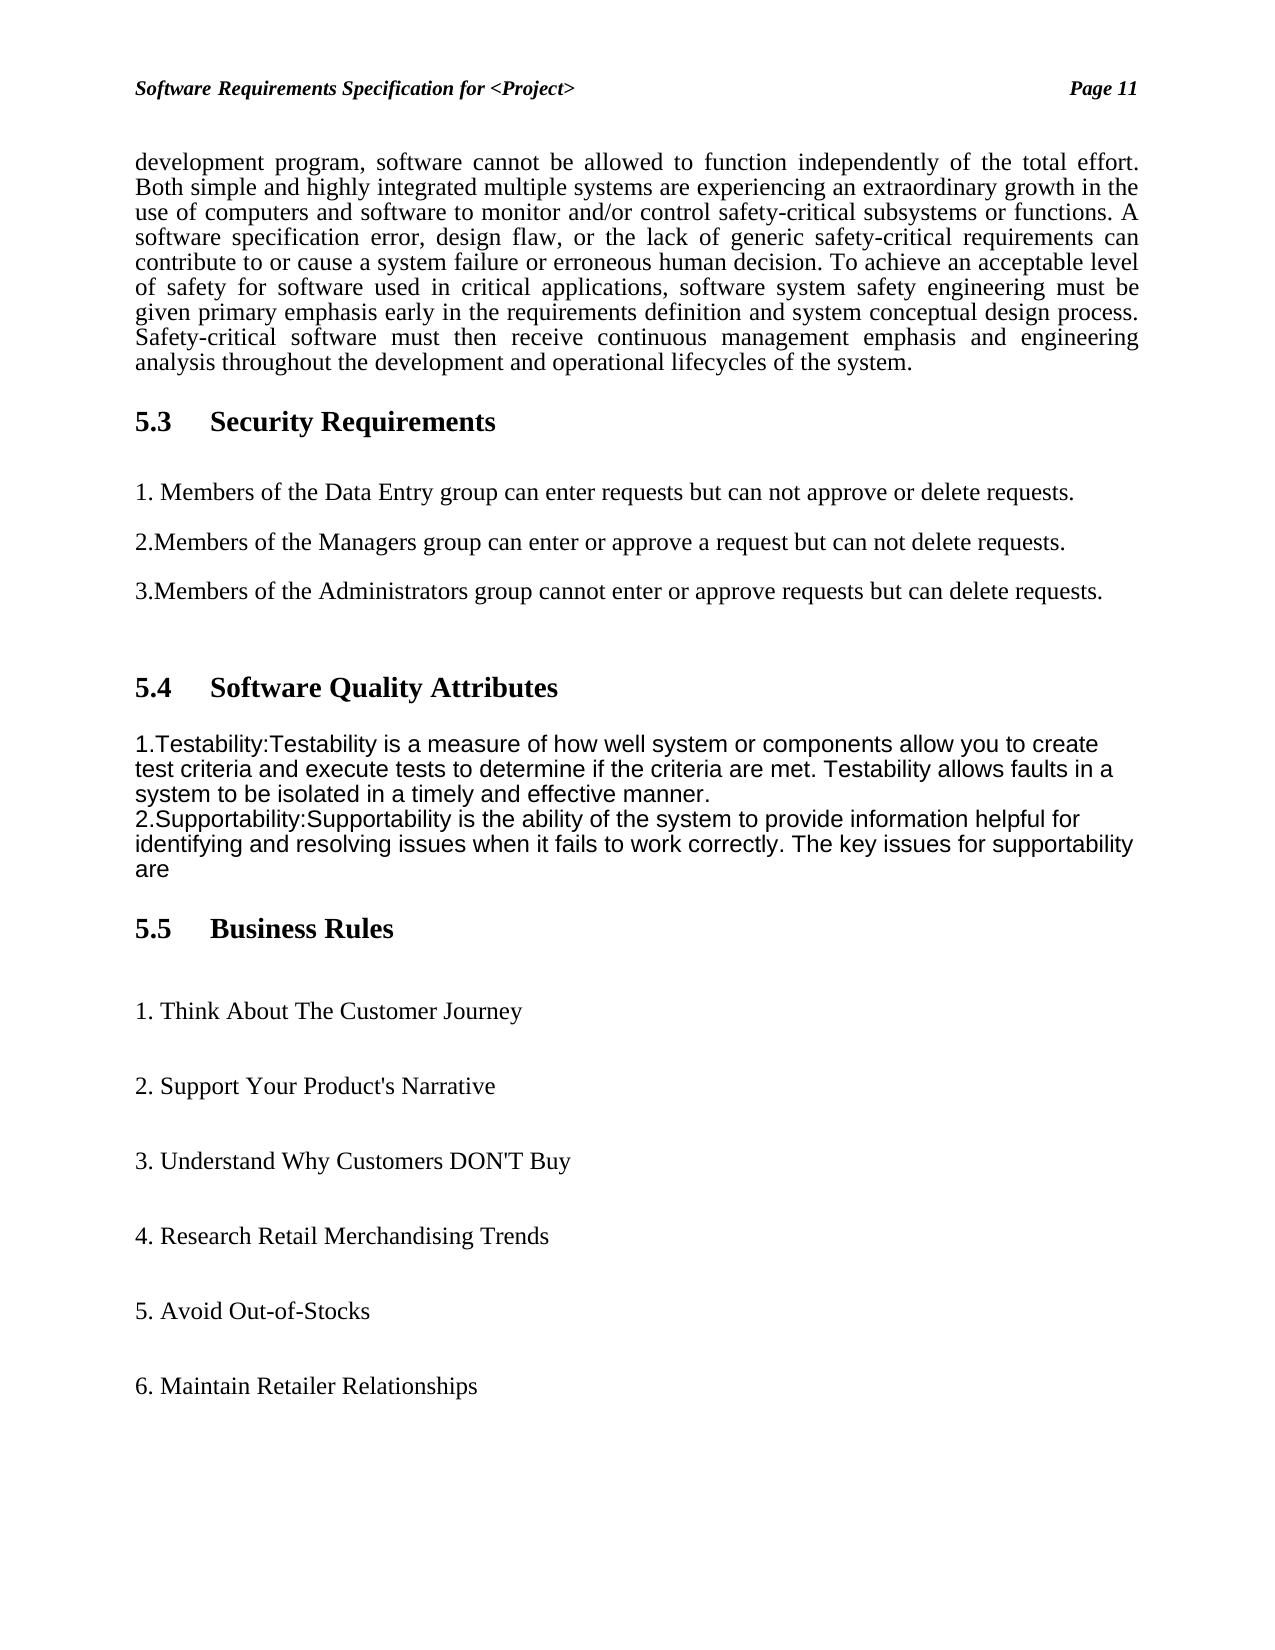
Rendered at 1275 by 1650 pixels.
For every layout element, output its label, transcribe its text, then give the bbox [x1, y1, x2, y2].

text 2.Supportability:Supportability is the ability of the system to provide information helpful for identifying and resolving issues when it fails to work correctly. The key issues for supportability are [135, 807, 1140, 882]
subtitle 3. Understand Why Customers DON'T Buy [135, 1149, 1140, 1174]
subtitle Business Rules [135, 912, 1140, 945]
text 1.Testability:Testability is a measure of how well system or components allow you to create test criteria and execute tests to determine if the criteria are met. Testability allows faults in a system to be isolated in a timely and effective manner. [135, 732, 1140, 807]
text 3.Members of the Administrators group cannot enter or approve requests but can delete requests. [135, 576, 1140, 605]
text development program, software cannot be allowed to function independently of the total effort. Both simple and highly integrated multiple systems are experiencing an extraordinary growth in the use of computers and software to monitor and/or control safety-critical subsystems or functions. A software specification error, design flaw, or the lack of generic safety-critical requirements can contribute to or cause a system failure or erroneous human decision. To achieve an acceptable level of safety for software used in critical applications, software system safety engineering must be given primary emphasis early in the requirements definition and system conceptual design process. Safety-critical software must then receive continuous management emphasis and engineering analysis throughout the development and operational lifecycles of the system. [135, 150, 1140, 375]
subtitle 6. Maintain Retailer Relationships [135, 1374, 1140, 1399]
text 2.Members of the Managers group can enter or approve a request but can not delete requests. [135, 527, 1140, 556]
subtitle 5. Avoid Out-of-Stocks [135, 1299, 1140, 1324]
text 1. Members of the Data Entry group can enter requests but can not approve or delete requests. [135, 477, 1140, 506]
subtitle 4. Research Retail Merchandising Trends [135, 1224, 1140, 1249]
subtitle Security Requirements [135, 404, 1140, 438]
subtitle Software Quality Attributes [135, 670, 1140, 703]
subtitle 2. Support Your Product's Narrative [135, 1074, 1140, 1099]
subtitle 1. Think About The Customer Journey [135, 999, 1140, 1024]
